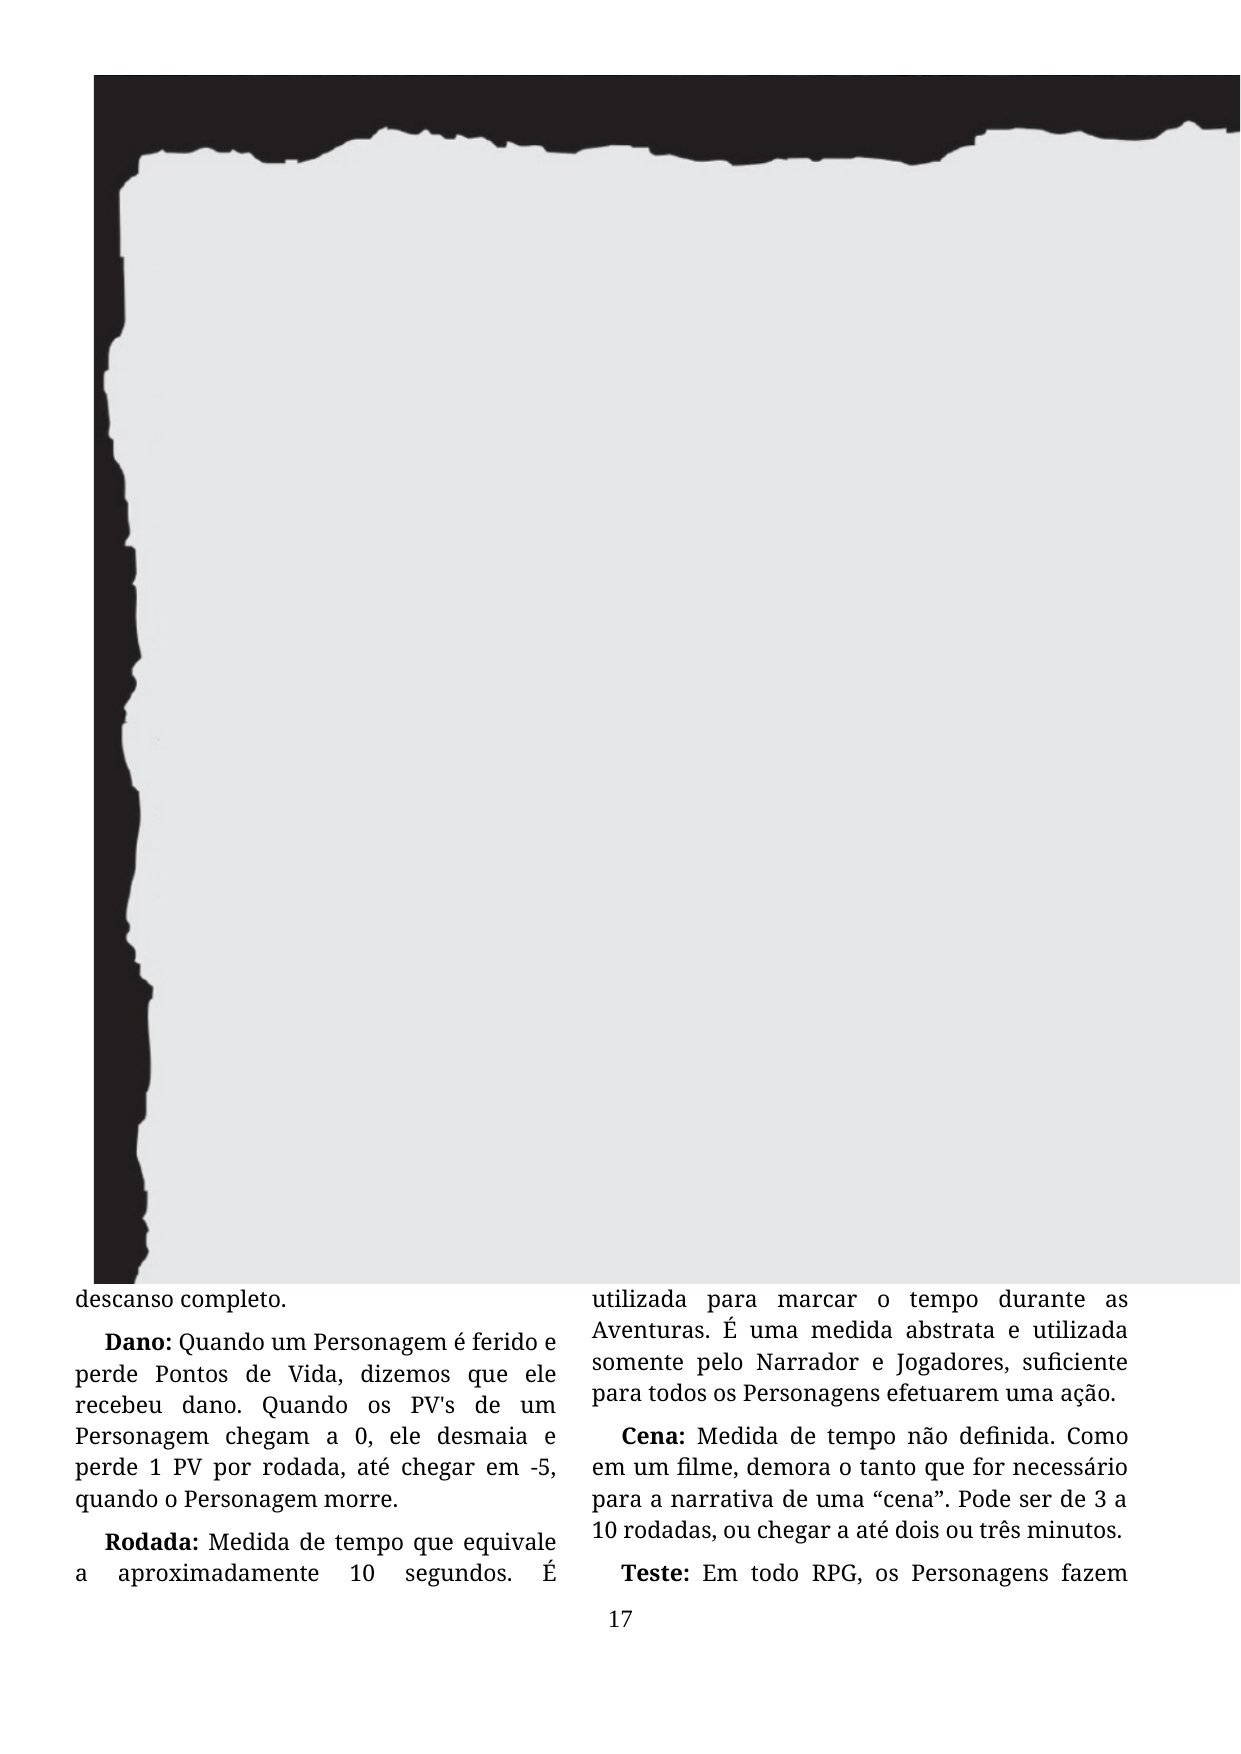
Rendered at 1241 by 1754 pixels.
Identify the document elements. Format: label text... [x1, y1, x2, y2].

text Teste: Em todo RPG, os Personagens fazem [592, 1557, 1129, 1588]
text Cena: Medida de tempo não definida. Como em um filme, demora o tanto que for necessário para a narrativa de uma “cena”. Pode ser de 3 a 10 rodadas, ou chegar a até dois ou três minutos. [592, 1420, 1129, 1545]
text Rodada: Medida de tempo que equivale a aproximadamente 10 segundos. É [75, 1526, 557, 1588]
text Dano: Quando um Personagem é ferido e perde Pontos de Vida, dizemos que ele recebeu dano. Quando os PV's de um Personagem chegam a 0, ele desmaia e perde 1 PV por rodada, até chegar em -5, quando o Personagem morre. [75, 1326, 557, 1514]
text descanso completo. [75, 1283, 557, 1314]
picture [93, 75, 1241, 1284]
text utilizada para marcar o tempo durante as Aventuras. É uma medida abstrata e utilizada somente pelo Narrador e Jogadores, suficiente para todos os Personagens efetuarem uma ação. [592, 1284, 1129, 1408]
